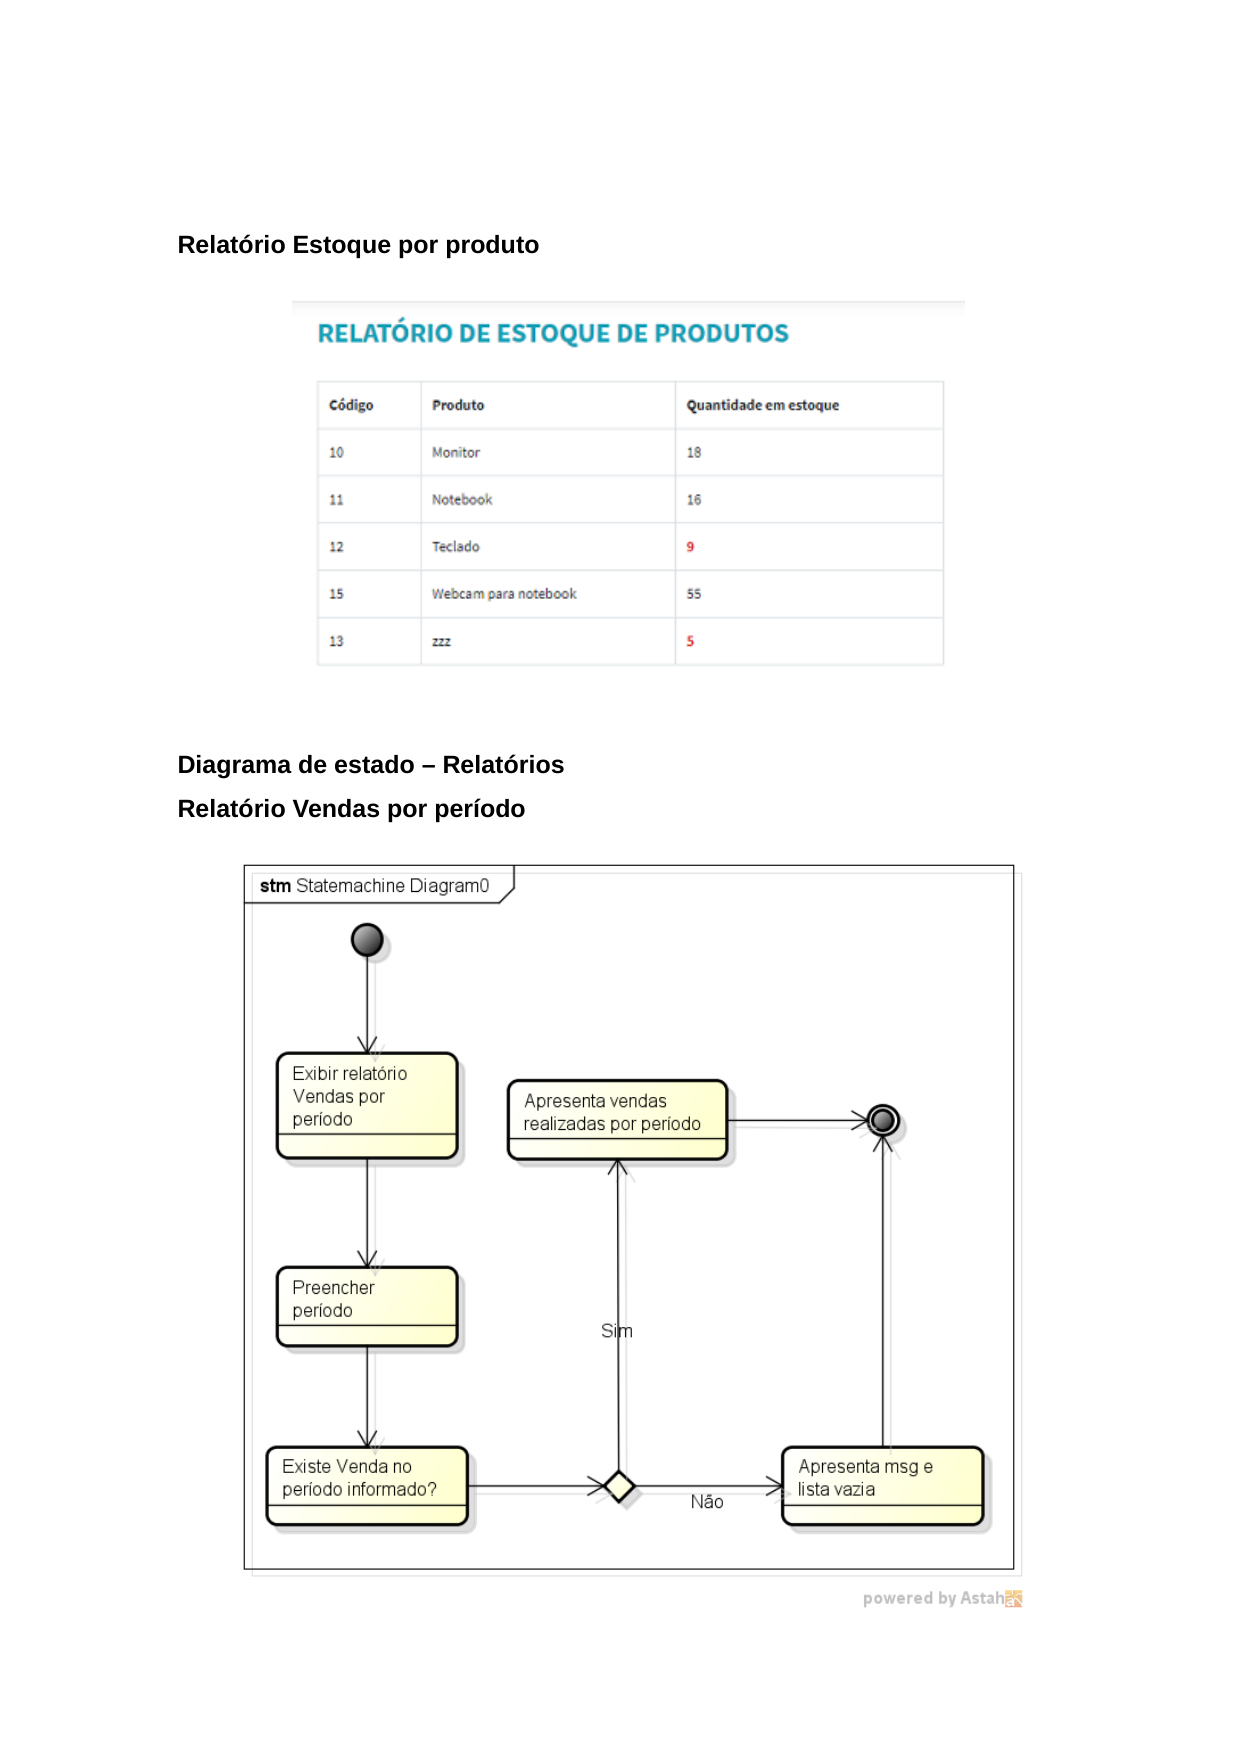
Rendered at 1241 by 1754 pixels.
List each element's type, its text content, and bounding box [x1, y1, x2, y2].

subtitle Relatório Estoque por produto [177, 230, 1122, 259]
picture [292, 300, 965, 697]
subtitle Relatório Vendas por período [177, 794, 1122, 822]
subtitle Diagrama de estado – Relatórios [177, 751, 1122, 779]
picture [229, 850, 1028, 1613]
